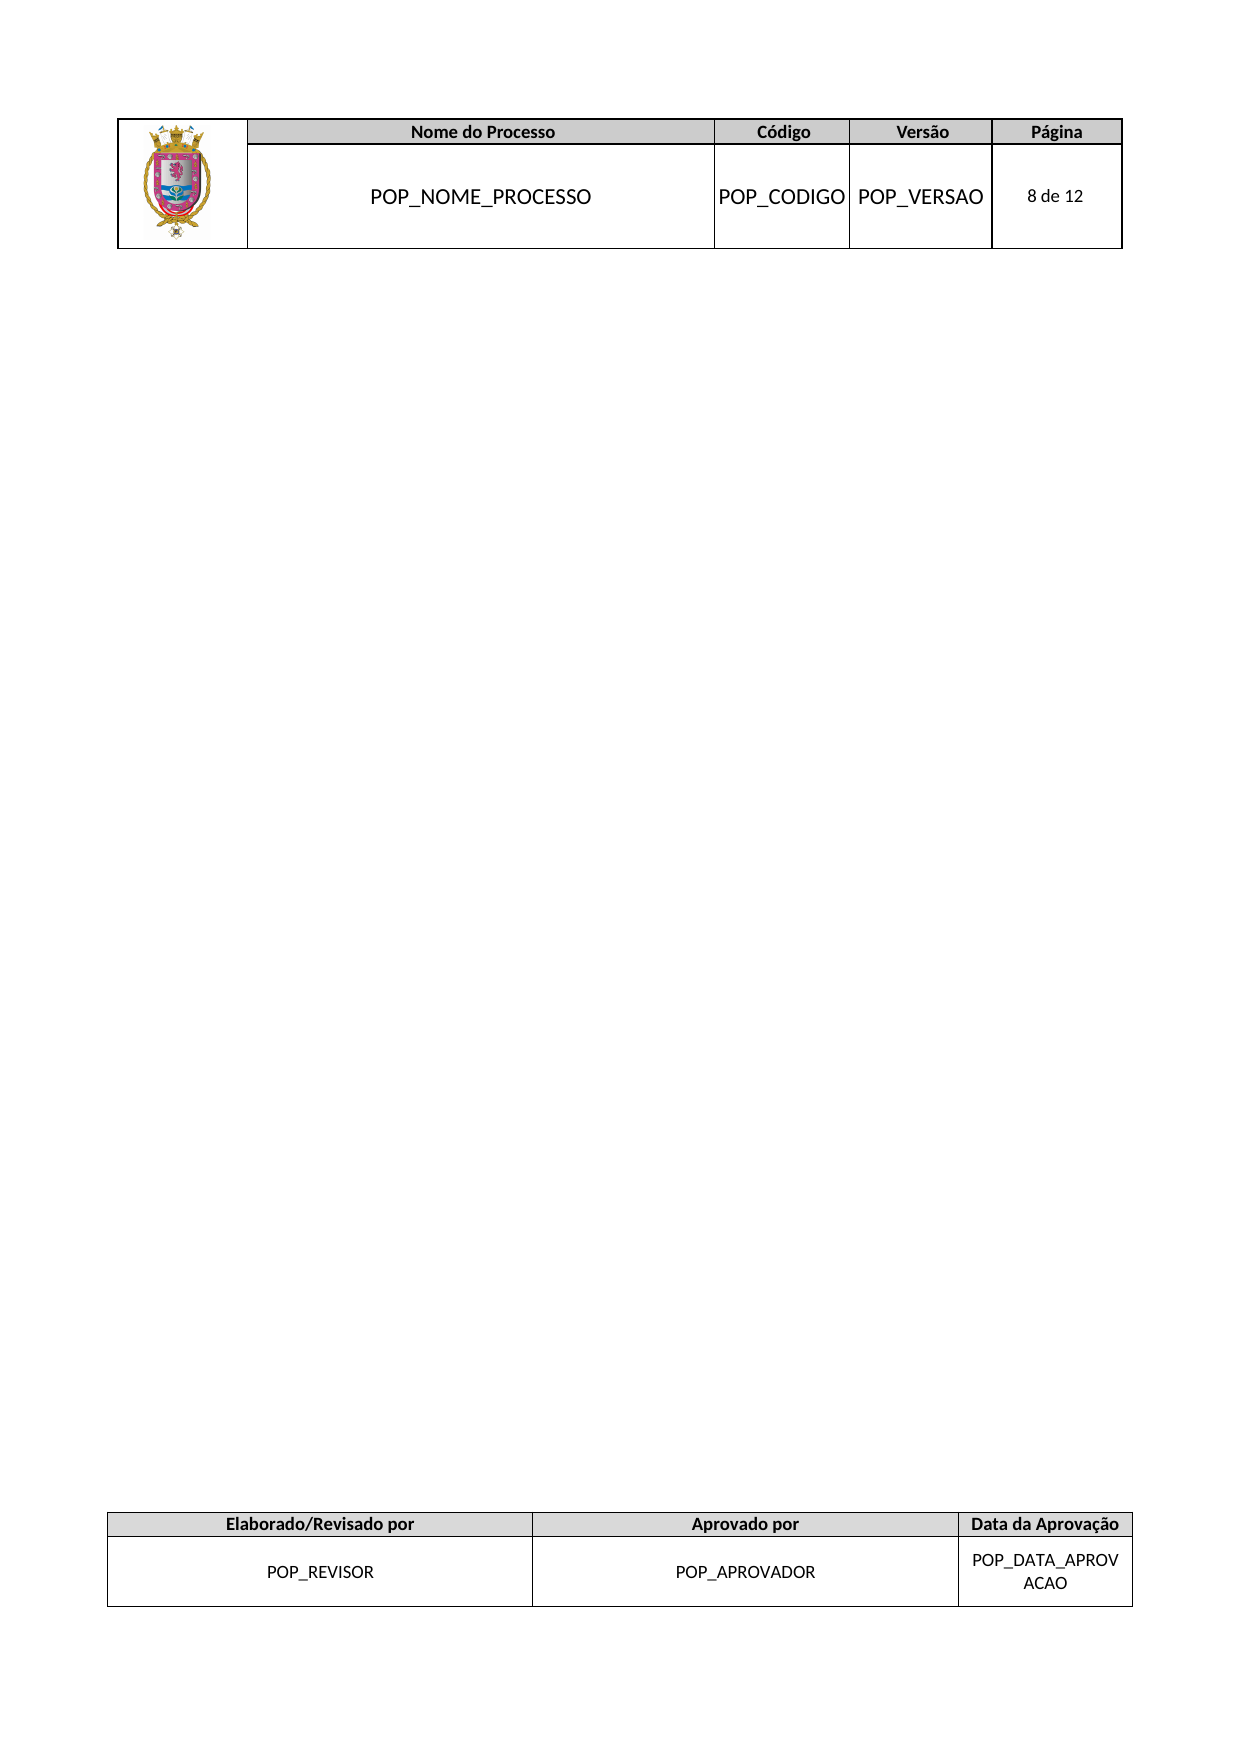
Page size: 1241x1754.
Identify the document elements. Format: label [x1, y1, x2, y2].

picture [143, 125, 211, 240]
